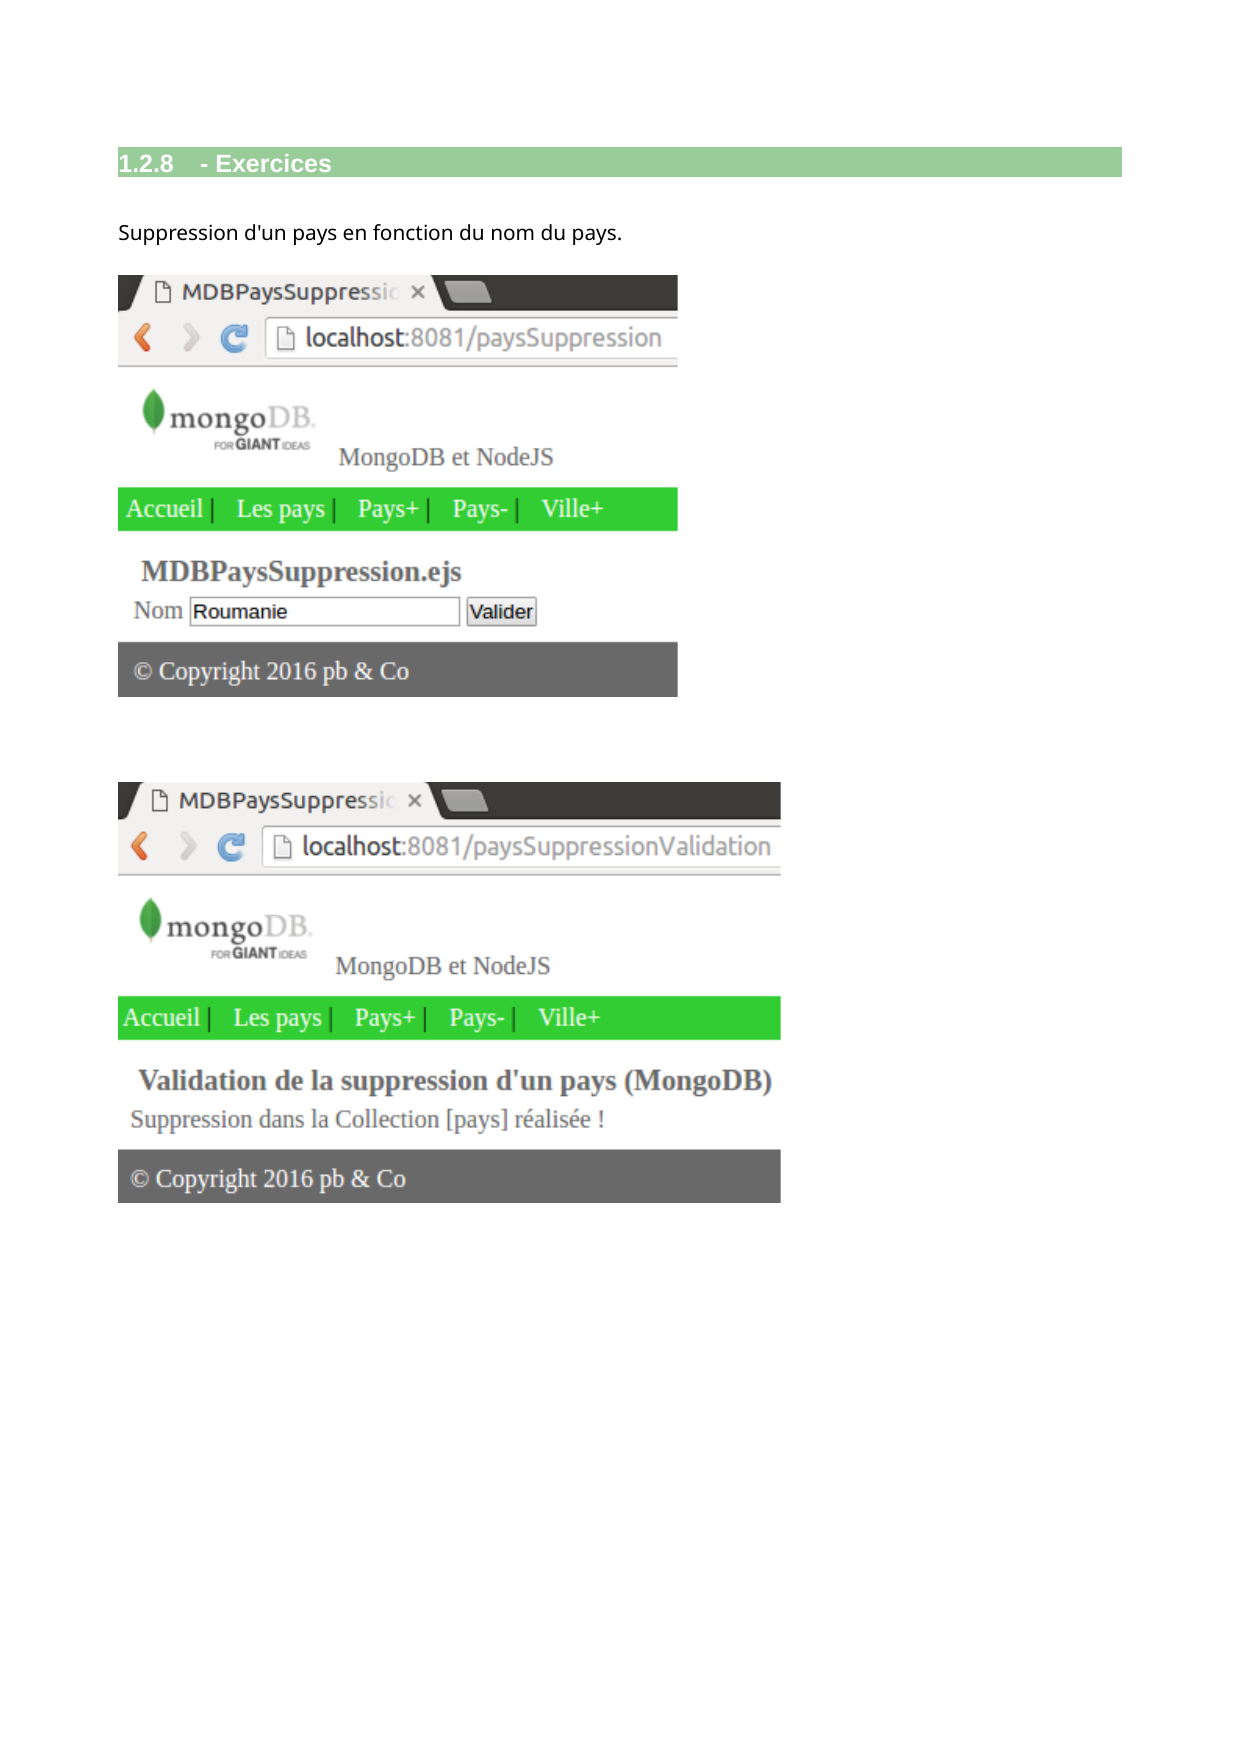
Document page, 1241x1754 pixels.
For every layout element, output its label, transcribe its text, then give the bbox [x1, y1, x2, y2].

picture [118, 275, 678, 697]
text Suppression d'un pays en fonction du nom du pays. [118, 218, 1122, 247]
subtitle - Exercices [118, 149, 1122, 177]
picture [118, 782, 781, 1203]
